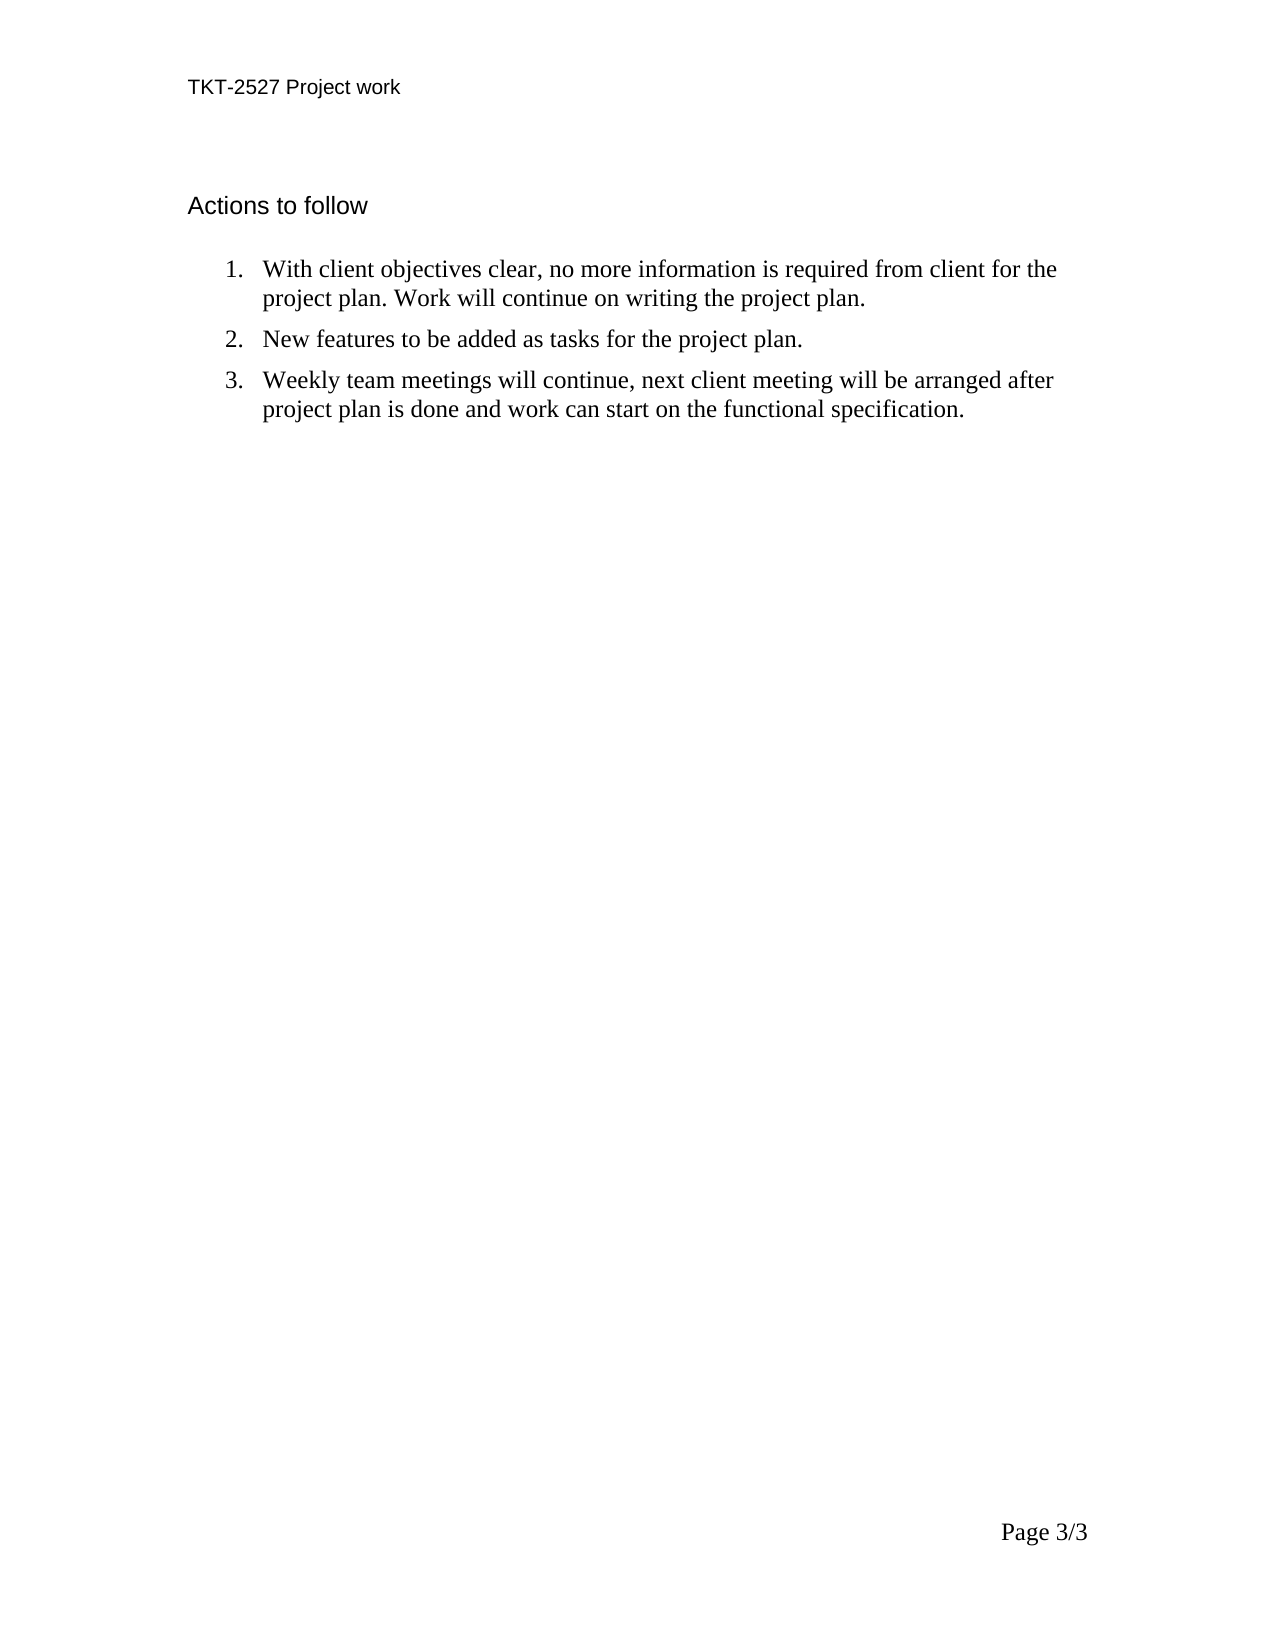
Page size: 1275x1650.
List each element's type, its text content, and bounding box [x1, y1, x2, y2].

list New features to be added as tasks for the project plan. [225, 324, 1087, 353]
text Actions to follow [187, 191, 1087, 220]
list With client objectives clear, no more information is required from client for the project plan. Work will continue on writing the project plan. [225, 254, 1087, 312]
list Weekly team meetings will continue, next client meeting will be arranged after project plan is done and work can start on the functional specification. [225, 365, 1087, 423]
